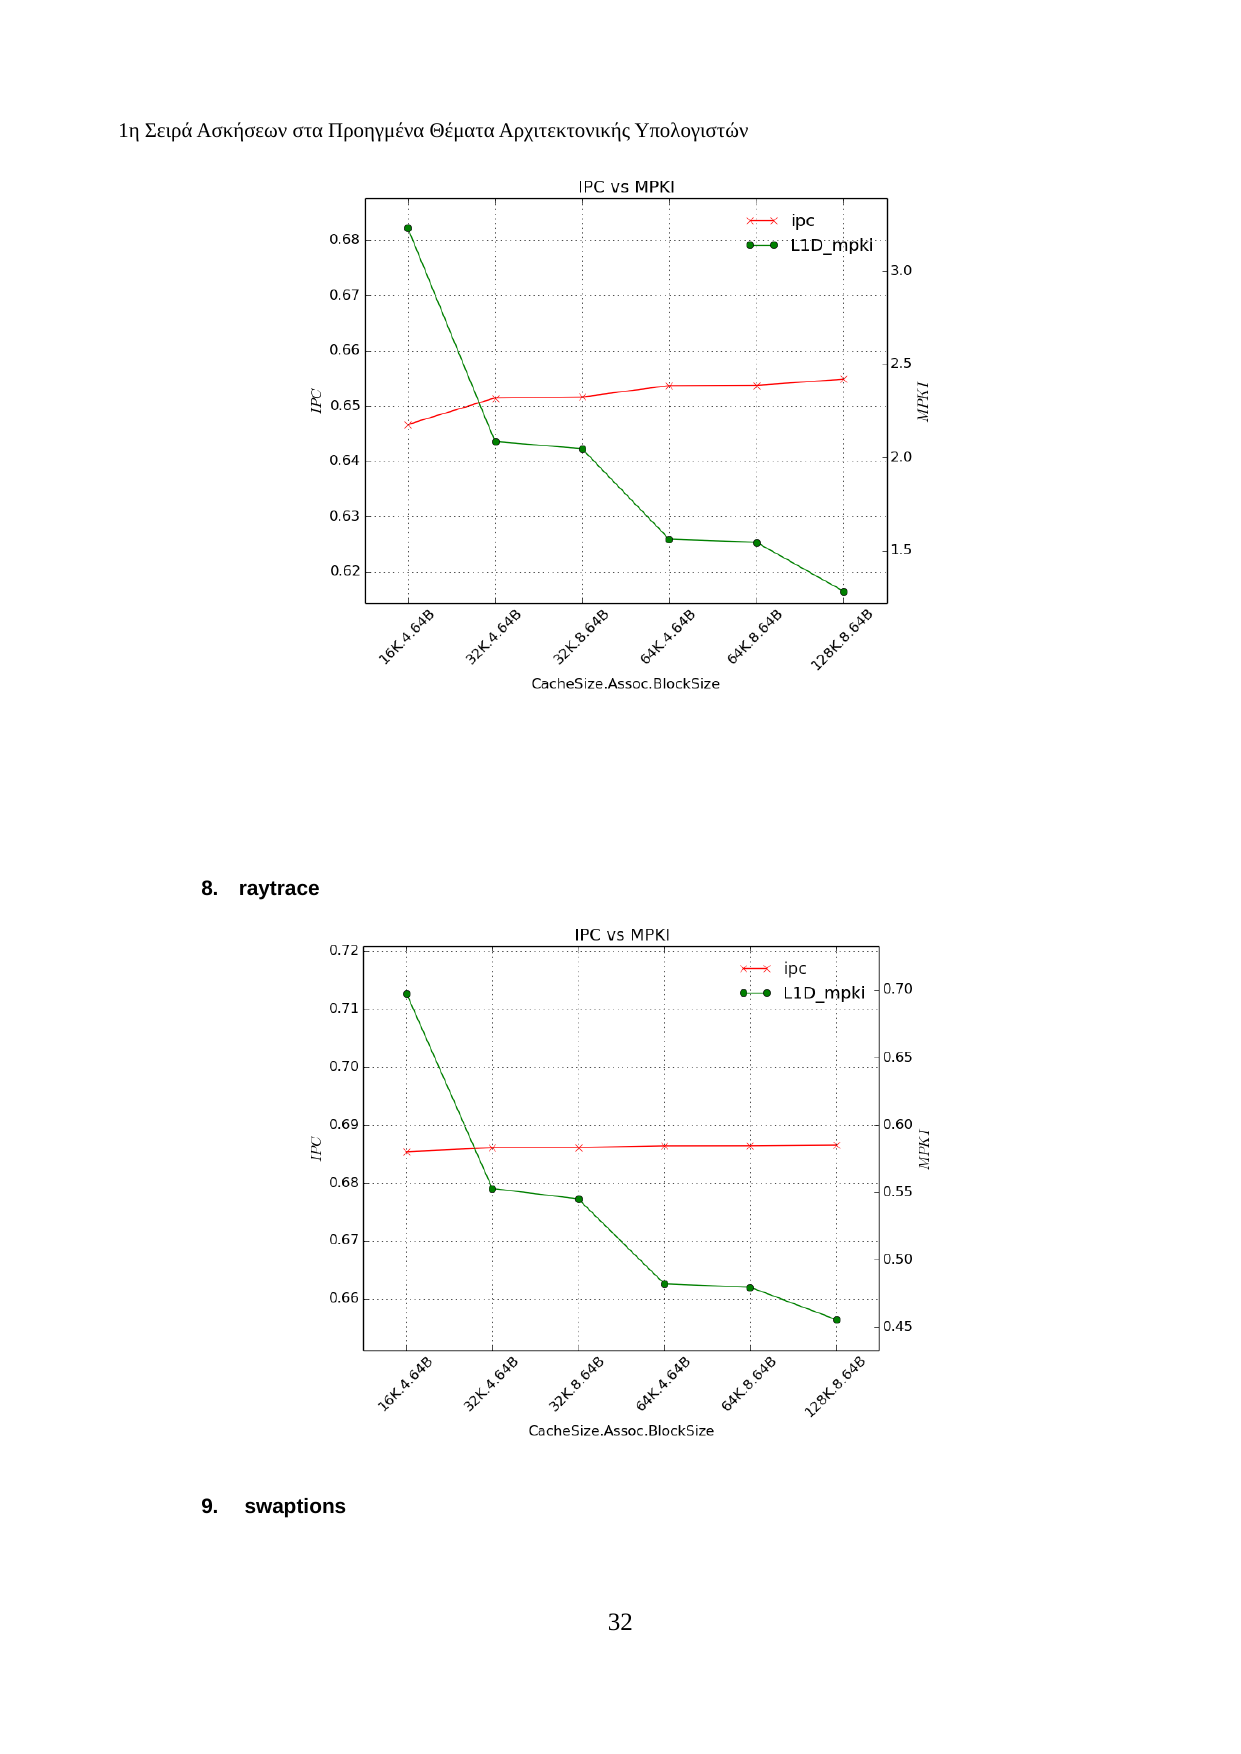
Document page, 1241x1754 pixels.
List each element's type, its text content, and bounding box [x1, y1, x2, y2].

picture [302, 919, 939, 1446]
list raytrace [201, 876, 1122, 900]
list swaptions [201, 1494, 1122, 1518]
picture [302, 171, 939, 699]
